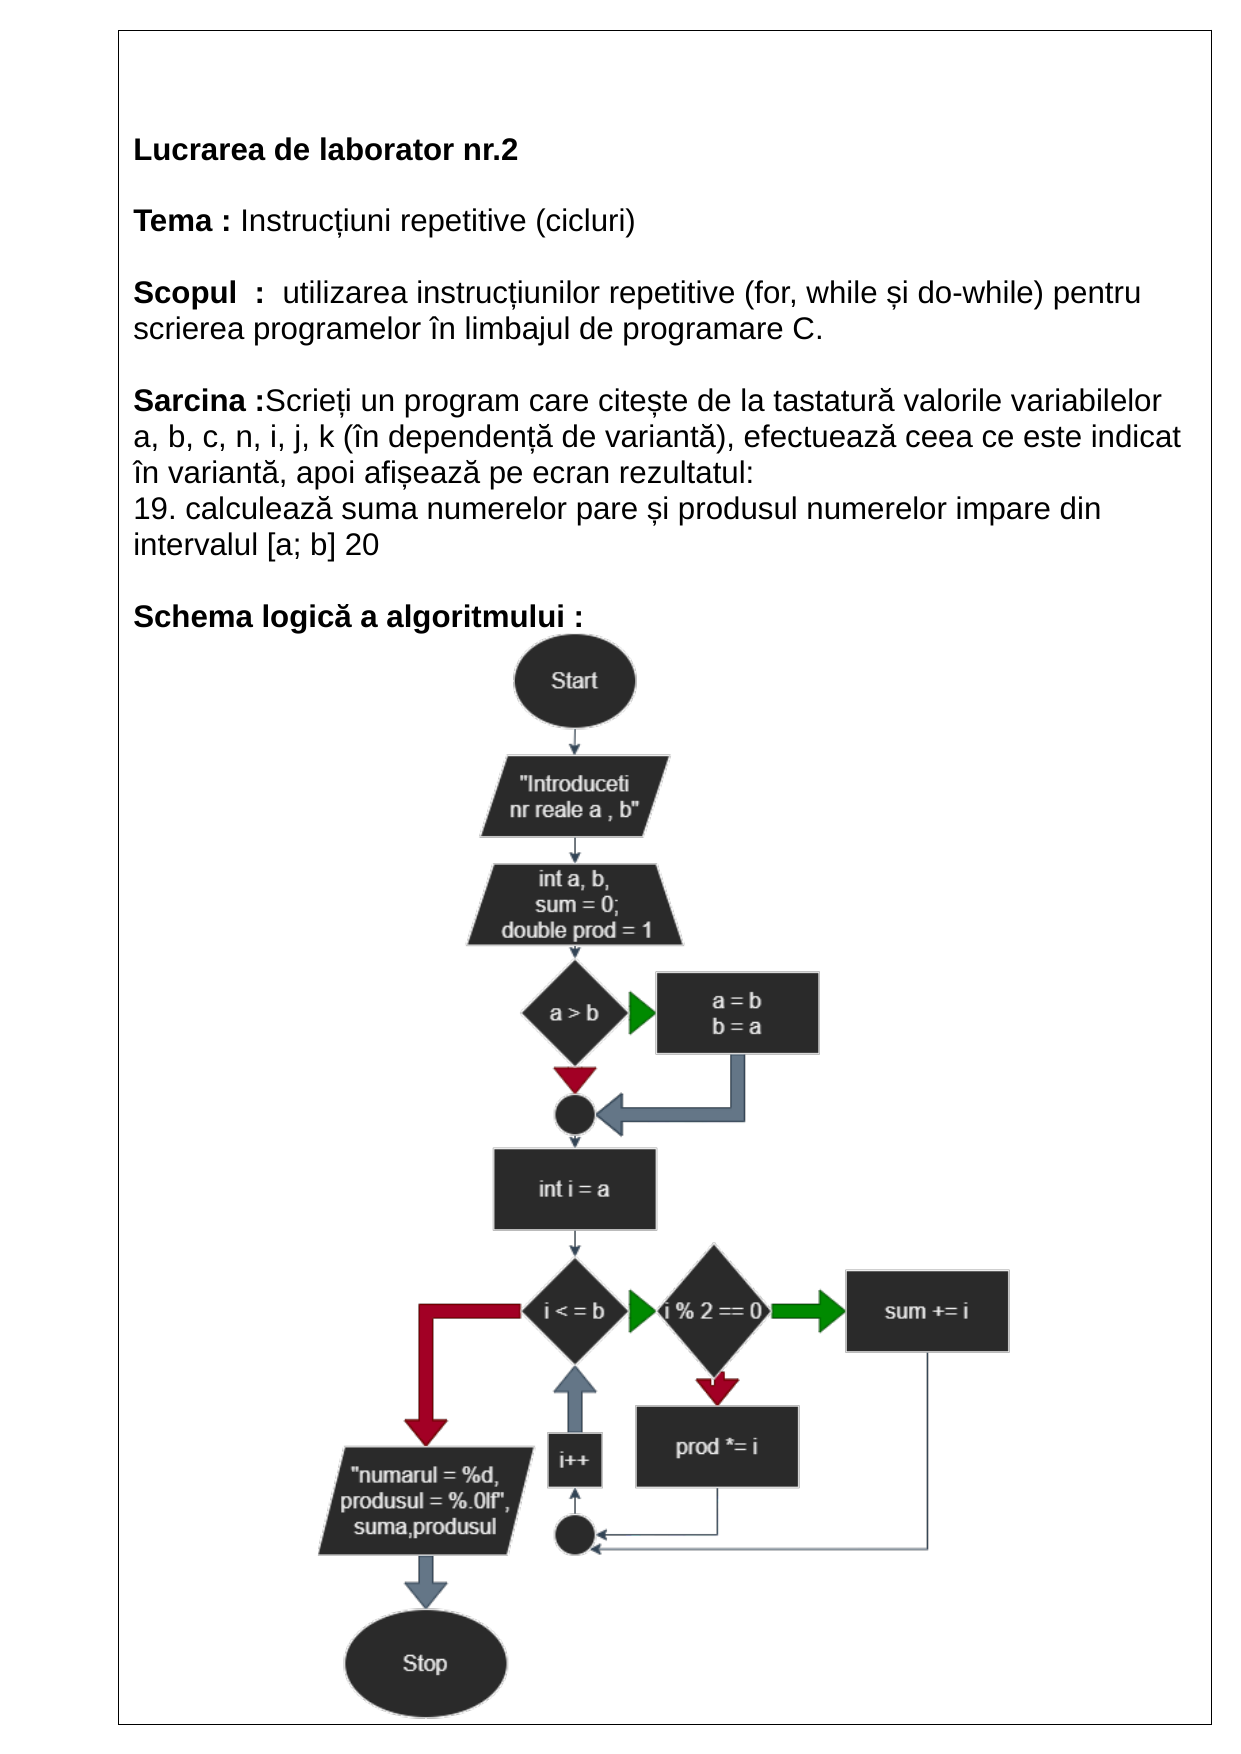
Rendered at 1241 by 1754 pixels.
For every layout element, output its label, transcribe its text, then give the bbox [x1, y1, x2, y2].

picture [317, 633, 1011, 1720]
text Schema logică a algoritmului : [133, 598, 1196, 634]
text Lucrarea de laborator nr.2 [133, 131, 1196, 167]
text 19. calculează suma numerelor pare și produsul numerelor impare din intervalul [a; b] 20 [133, 490, 1196, 562]
text Sarcina :Scrieți un program care citește de la tastatură valorile variabilelor a, b, c, n, i, j, k (în dependență de variantă), efectuează ceea ce este indicat în variantă, apoi afișează pe ecran rezultatul: [133, 382, 1196, 490]
text Scopul : utilizarea instrucțiunilor repetitive (for, while și do-while) pentru scrierea programelor în limbajul de programare C. [133, 274, 1196, 346]
text Tema : Instrucțiuni repetitive (cicluri) [133, 202, 1196, 238]
